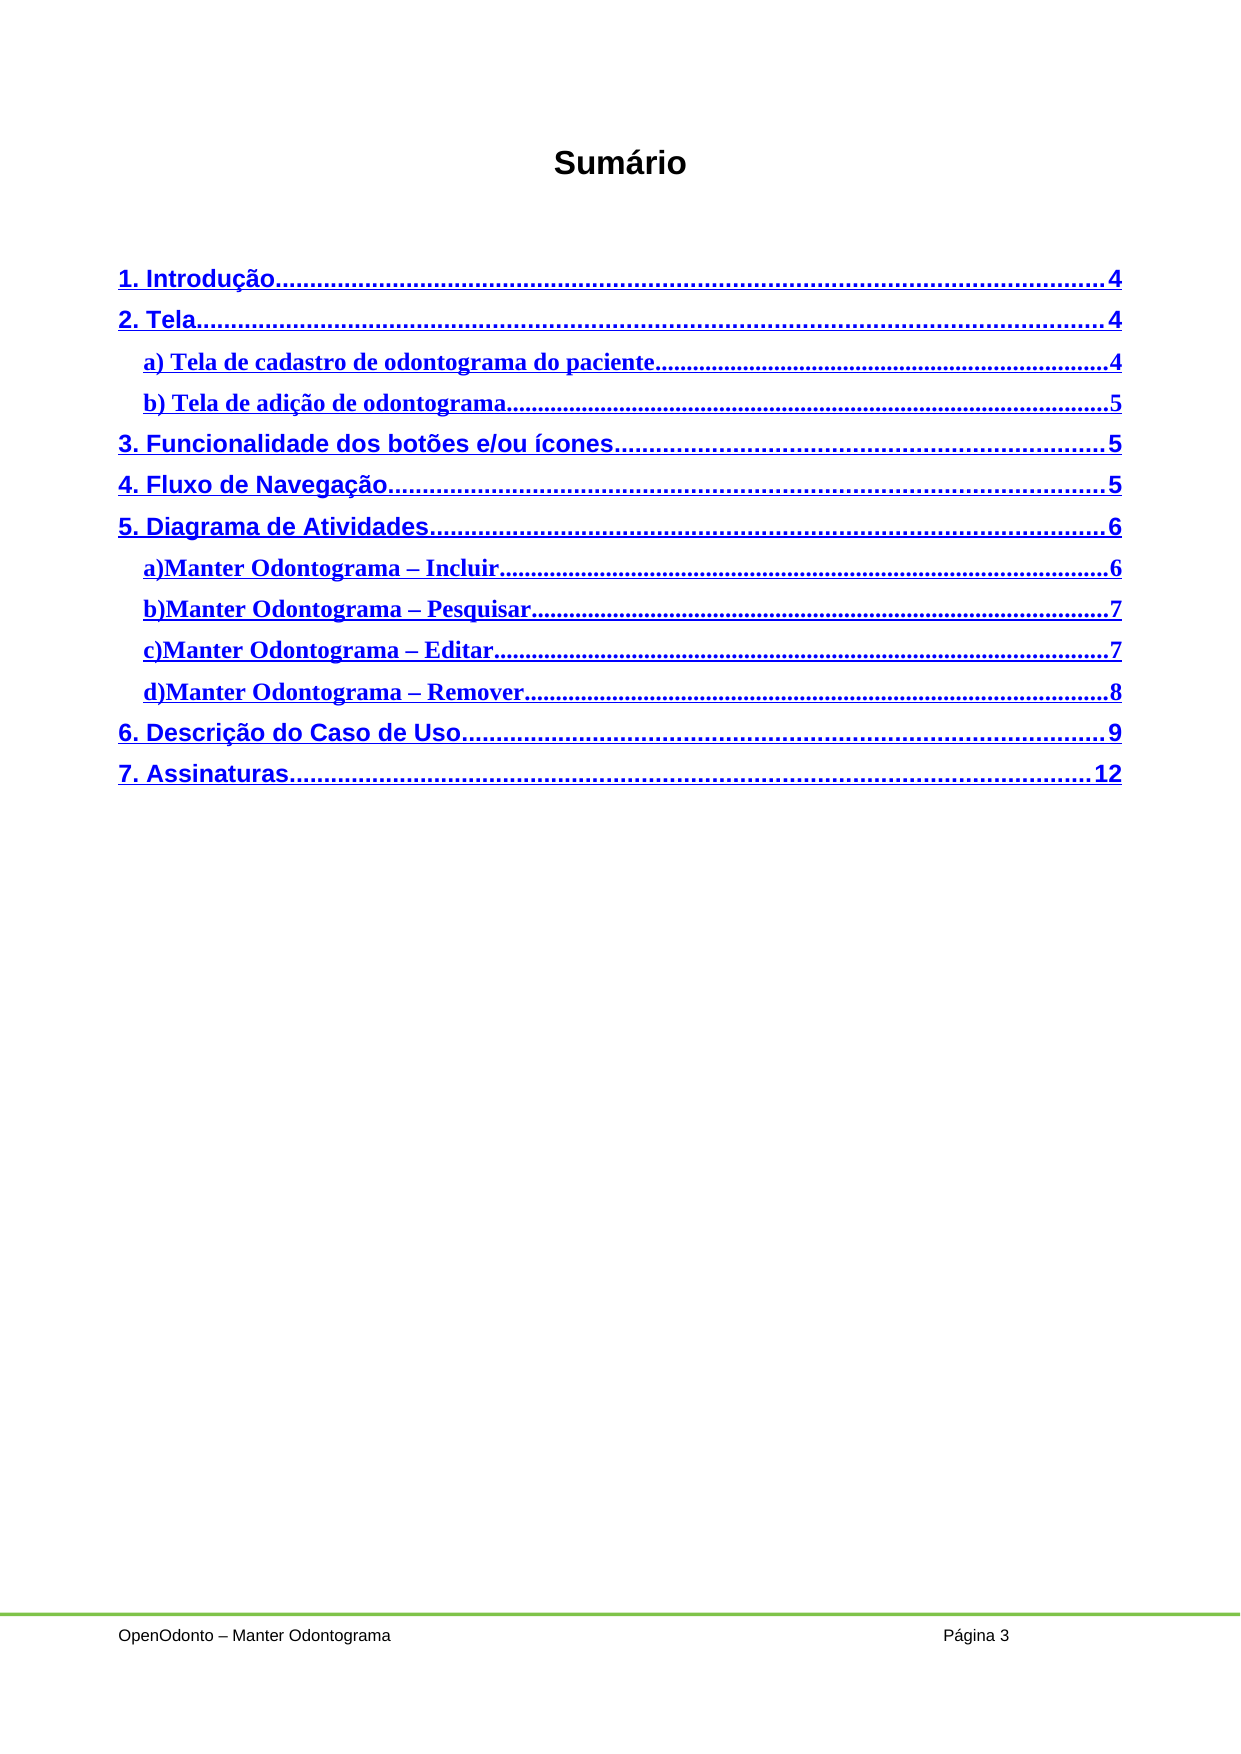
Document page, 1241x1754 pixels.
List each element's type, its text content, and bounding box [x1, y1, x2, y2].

text 2. Tela 4 [118, 305, 1122, 330]
text 7. Assinaturas 12 [118, 759, 1122, 784]
title Sumário [118, 143, 1122, 182]
text 6. Descrição do Caso de Uso 9 [118, 718, 1122, 743]
text d)Manter Odontograma – Remover 8 [143, 677, 1122, 702]
text 3. Funcionalidade dos botões e/ou ícones 5 [118, 429, 1122, 454]
text a)Manter Odontograma – Incluir 6 [143, 553, 1122, 578]
text b)Manter Odontograma – Pesquisar 7 [143, 594, 1122, 619]
text b) Tela de adição de odontograma 5 [143, 388, 1122, 413]
text 5. Diagrama de Atividades 6 [118, 512, 1122, 536]
text c)Manter Odontograma – Editar 7 [143, 635, 1122, 660]
text 1. Introdução 4 [118, 264, 1122, 289]
text 4. Fluxo de Navegação 5 [118, 470, 1122, 495]
text a) Tela de cadastro de odontograma do paciente 4 [143, 347, 1122, 372]
